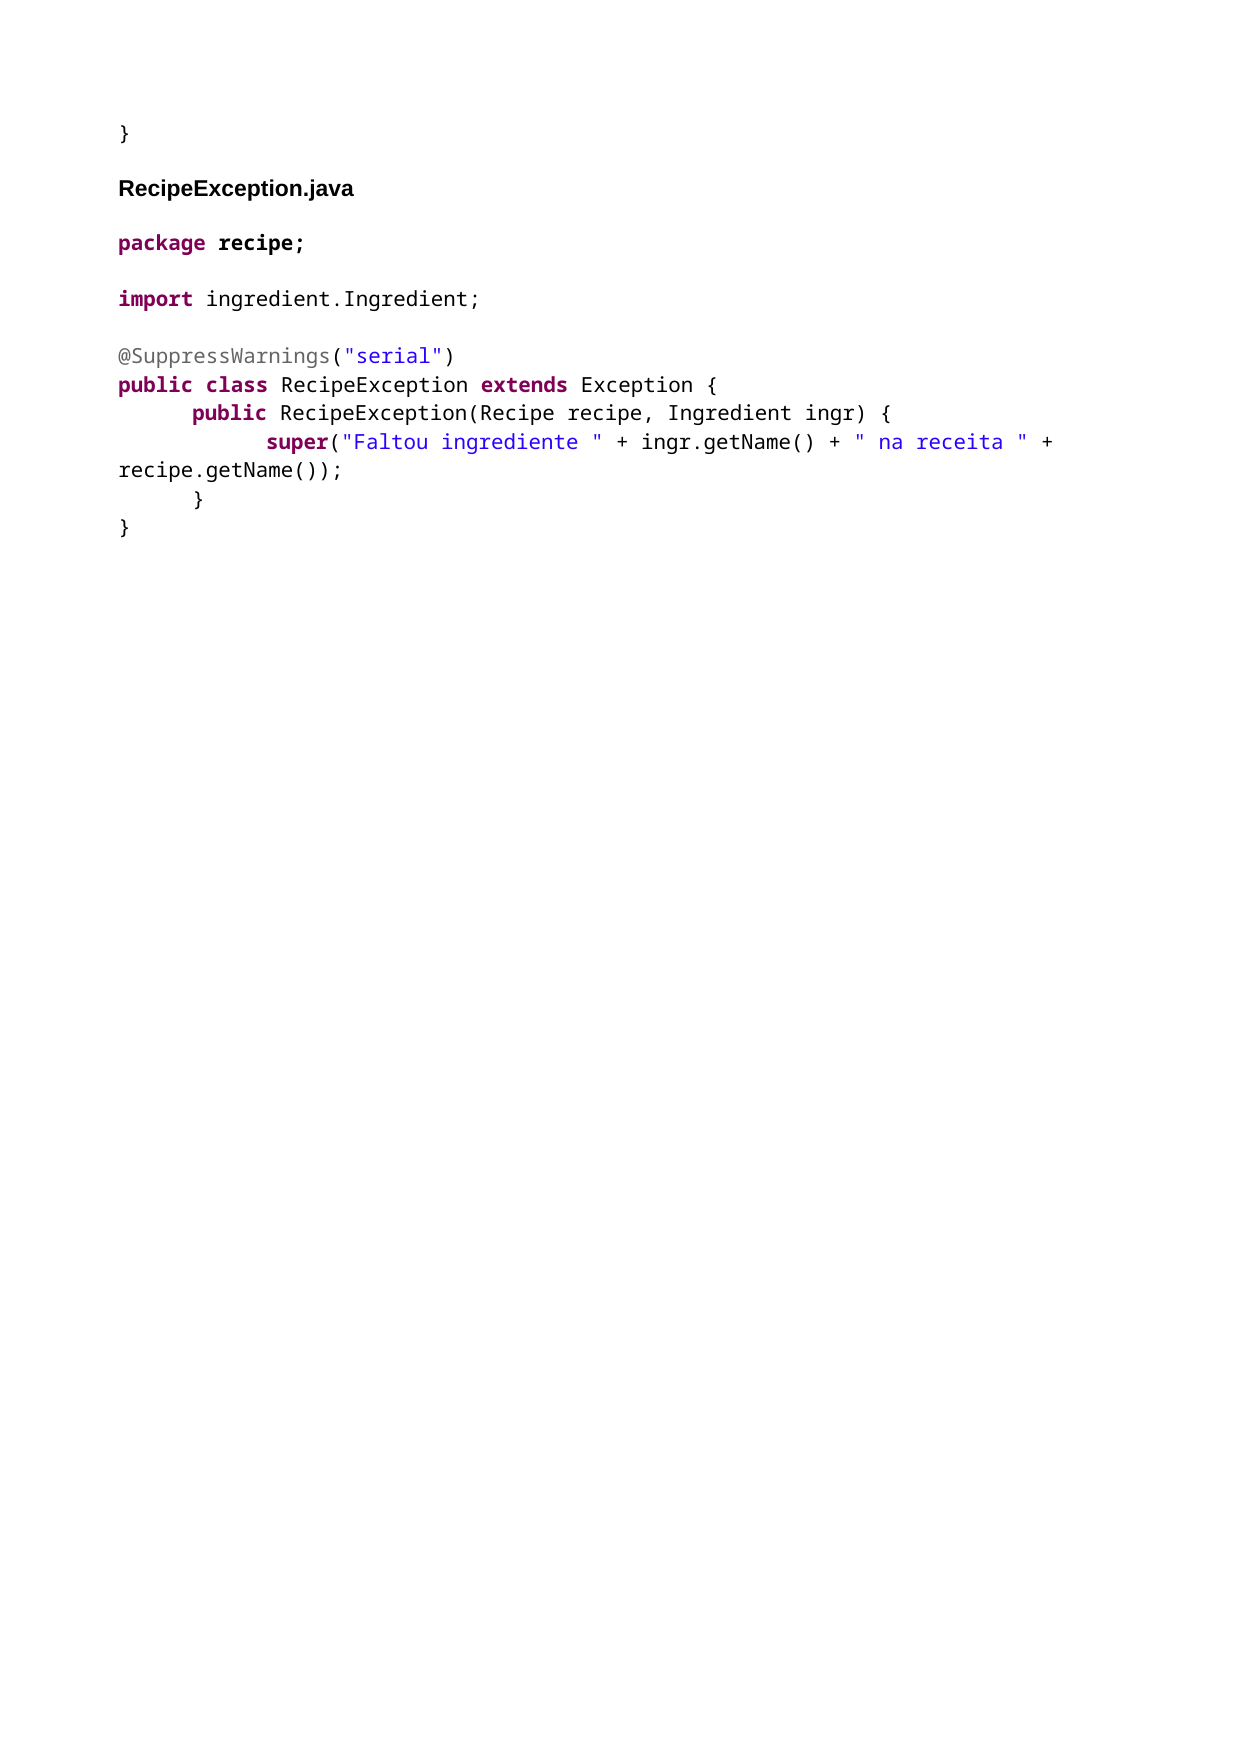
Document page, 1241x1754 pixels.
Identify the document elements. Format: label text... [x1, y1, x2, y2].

text } [118, 512, 1122, 541]
text public RecipeException(Recipe recipe, Ingredient ingr) { [118, 398, 1122, 427]
text package recipe; [118, 228, 1122, 256]
text } [118, 118, 1122, 147]
text RecipeException.java [118, 175, 1122, 201]
text @SuppressWarnings("serial") [118, 341, 1122, 370]
text } [118, 484, 1122, 512]
text import ingredient.Ingredient; [118, 284, 1122, 313]
text super("Faltou ingrediente " + ingr.getName() + " na receita " + recipe.getName()); [118, 427, 1122, 484]
text public class RecipeException extends Exception { [118, 370, 1122, 398]
